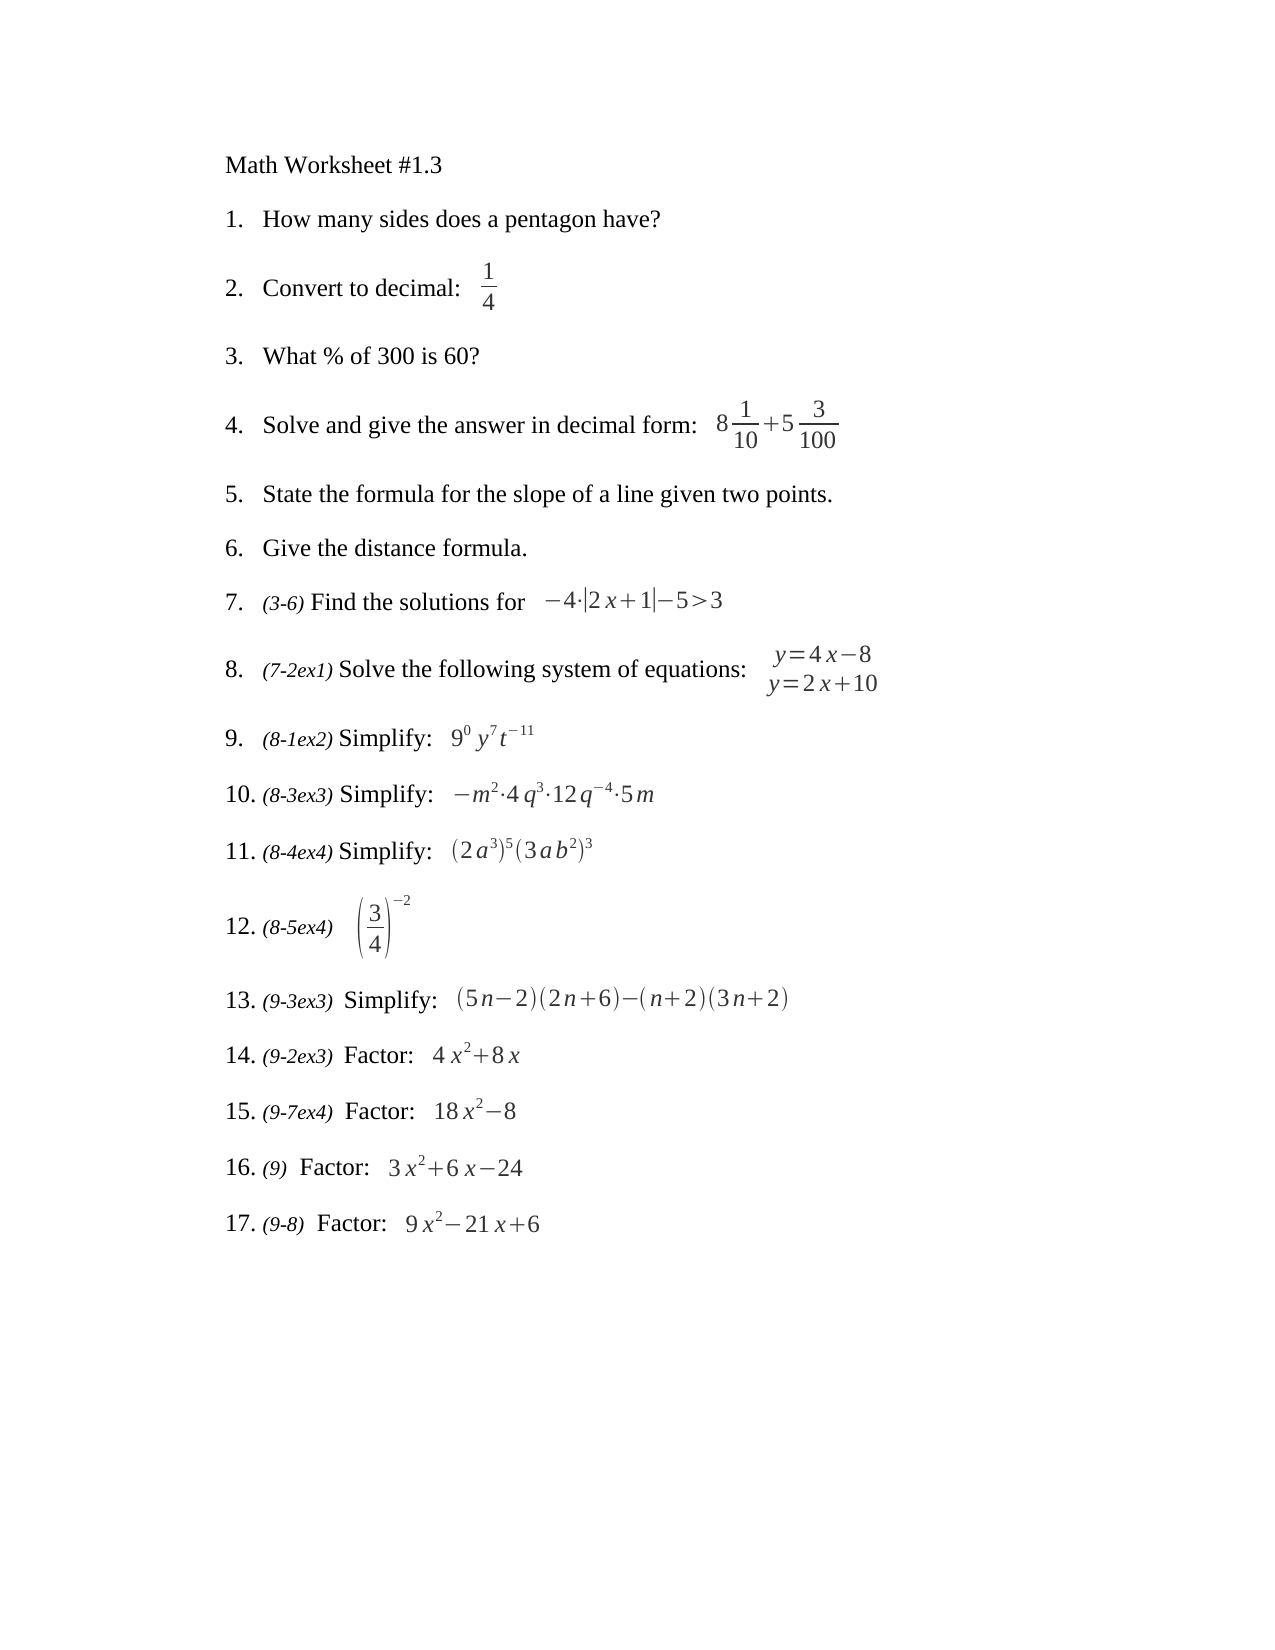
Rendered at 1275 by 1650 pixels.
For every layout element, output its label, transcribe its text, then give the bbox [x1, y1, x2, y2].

list (7-2ex1) Solve the following system of equations: [225, 640, 1087, 697]
list (8-1ex2) Simplify: [225, 722, 1087, 753]
list (8-3ex3) Simplify: [225, 778, 1087, 809]
list (9-3ex3) Simplify: [225, 985, 1087, 1013]
list (9-8) Factor: [225, 1207, 1087, 1238]
list (3-6) Find the solutions for [225, 587, 1087, 615]
list State the formula for the slope of a line given two points. [225, 479, 1087, 508]
list What % of 300 is 60? [225, 341, 1087, 370]
list Convert to decimal: [225, 257, 1087, 316]
list (9-2ex3) Factor: [225, 1038, 1087, 1070]
list (9-7ex4) Factor: [225, 1095, 1087, 1126]
list (8-4ex4) Simplify: [225, 834, 1087, 866]
list (8-5ex4) [225, 891, 1087, 960]
text Math Worksheet #1.3 [225, 150, 1087, 179]
list (9) Factor: [225, 1151, 1087, 1182]
list How many sides does a pentagon have? [225, 204, 1087, 232]
list Solve and give the answer in decimal form: [225, 395, 1087, 454]
list Give the distance formula. [225, 533, 1087, 562]
